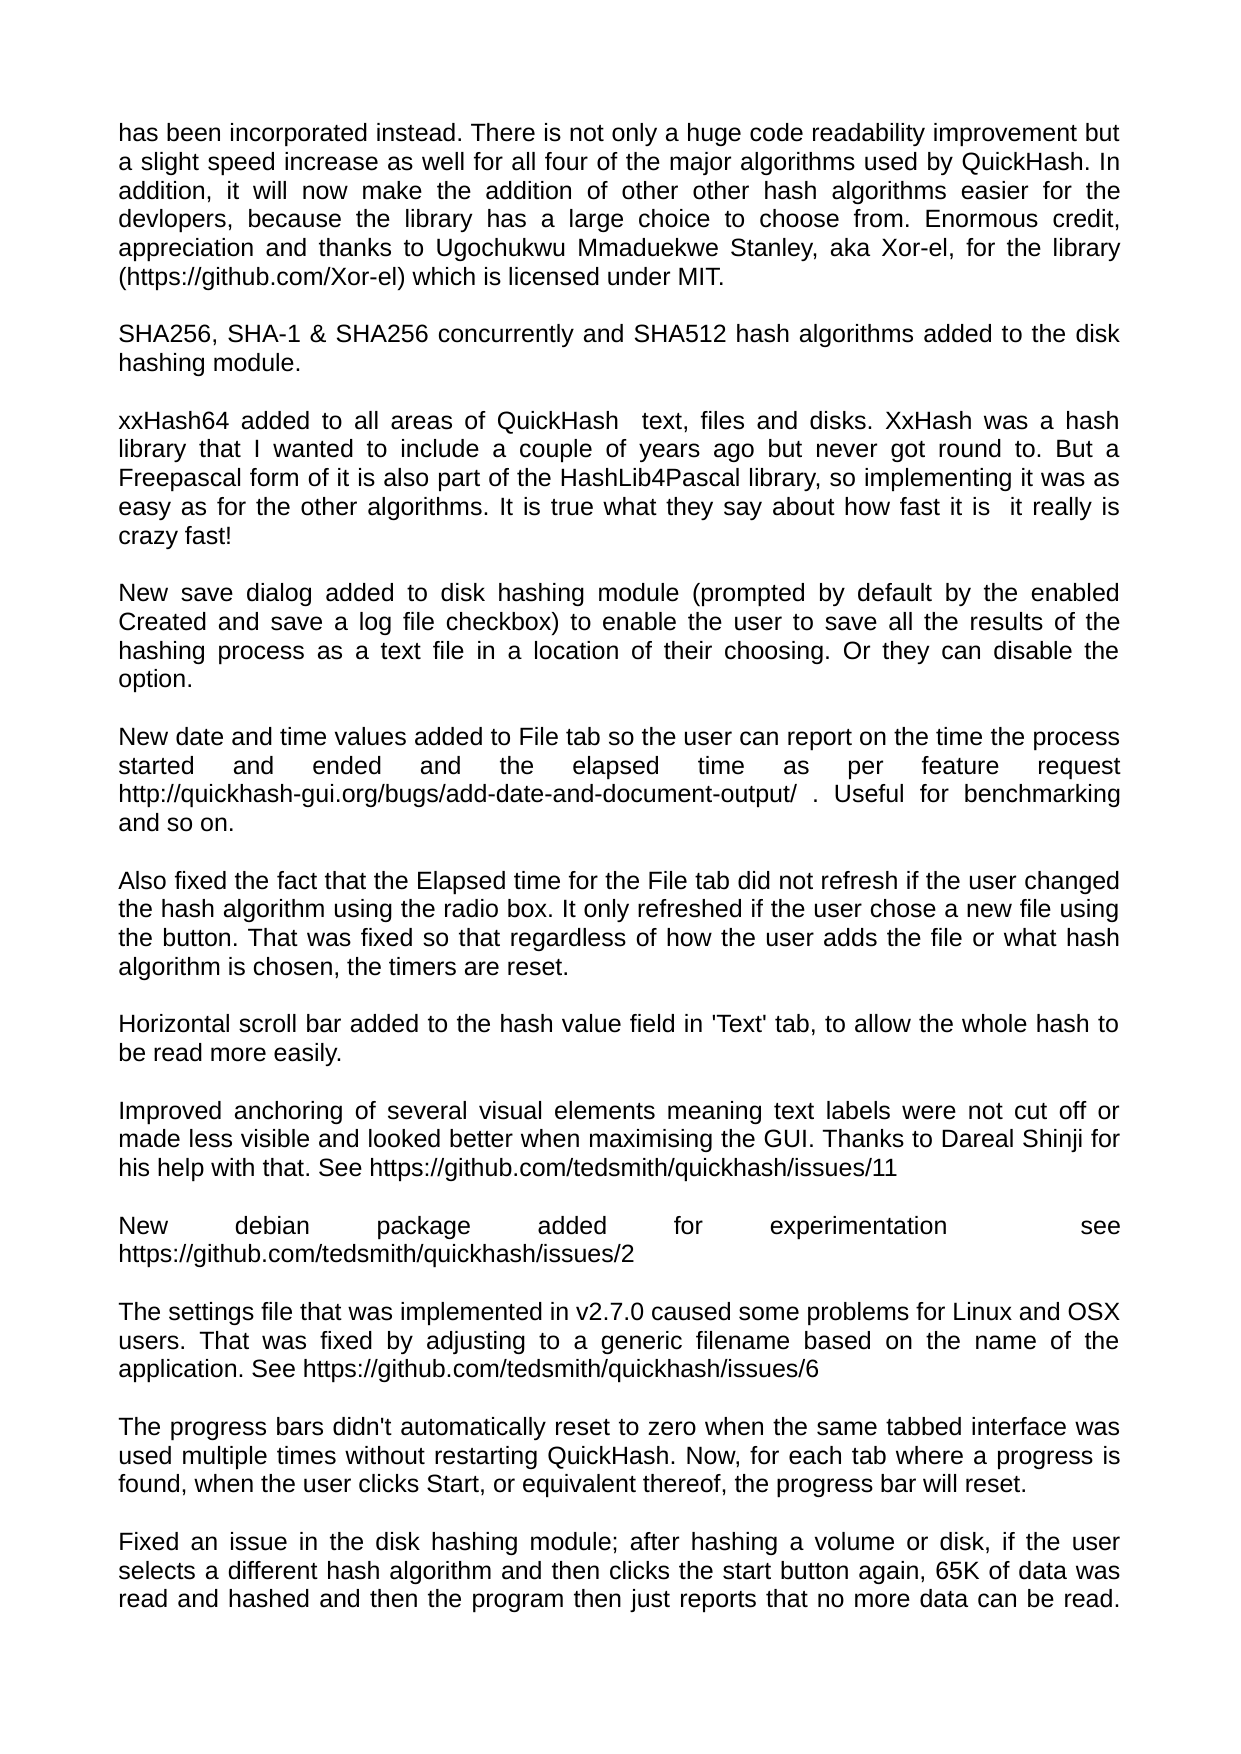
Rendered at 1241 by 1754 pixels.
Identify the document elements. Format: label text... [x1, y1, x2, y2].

text Improved anchoring of several visual elements meaning text labels were not cut off or made less visible and looked better when maximising the GUI. Thanks to Dareal Shinji for his help with that. See https://github.com/tedsmith/quickhash/issues/11 [118, 1096, 1122, 1182]
text Horizontal scroll bar added to the hash value field in 'Text' tab, to allow the whole hash to be read more easily. [118, 1009, 1122, 1067]
text has been incorporated instead. There is not only a huge code readability improvement but a slight speed increase as well for all four of the major algorithms used by QuickHash. In addition, it will now make the addition of other other hash algorithms easier for the devlopers, because the library has a large choice to choose from. Enormous credit, appreciation and thanks to Ugochukwu Mmaduekwe Stanley, aka Xor-el, for the library (https://github.com/Xor-el) which is licensed under MIT. [118, 118, 1122, 291]
text Fixed an issue in the disk hashing module; after hashing a volume or disk, if the user selects a different hash algorithm and then clicks the start button again, 65K of data was read and hashed and then the program then just reports that no more data can be read. [118, 1527, 1122, 1613]
text Also fixed the fact that the Elapsed time for the File tab did not refresh if the user changed the hash algorithm using the radio box. It only refreshed if the user chose a new file using the button. That was fixed so that regardless of how the user adds the file or what hash algorithm is chosen, the timers are reset. [118, 866, 1122, 981]
text New save dialog added to disk hashing module (prompted by default by the enabled Created and save a log file checkbox) to enable the user to save all the results of the hashing process as a text file in a location of their choosing. Or they can disable the option. [118, 578, 1122, 693]
text SHA256, SHA-1 & SHA256 concurrently and SHA512 hash algorithms added to the disk hashing module. [118, 319, 1122, 377]
text New debian package added for experimentation  see https://github.com/tedsmith/quickhash/issues/2 [118, 1211, 1122, 1268]
text xxHash64 added to all areas of QuickHash  text, files and disks. XxHash was a hash library that I wanted to include a couple of years ago but never got round to. But a Freepascal form of it is also part of the HashLib4Pascal library, so implementing it was as easy as for the other algorithms. It is true what they say about how fast it is  it really is crazy fast! [118, 406, 1122, 549]
text The progress bars didn't automatically reset to zero when the same tabbed interface was used multiple times without restarting QuickHash. Now, for each tab where a progress is found, when the user clicks Start, or equivalent thereof, the progress bar will reset. [118, 1412, 1122, 1498]
text New date and time values added to File tab so the user can report on the time the process started and ended and the elapsed time as per feature request http://quickhash-gui.org/bugs/add-date-and-document-output/ . Useful for benchmarking and so on. [118, 722, 1122, 837]
text The settings file that was implemented in v2.7.0 caused some problems for Linux and OSX users. That was fixed by adjusting to a generic filename based on the name of the application. See https://github.com/tedsmith/quickhash/issues/6 [118, 1297, 1122, 1383]
